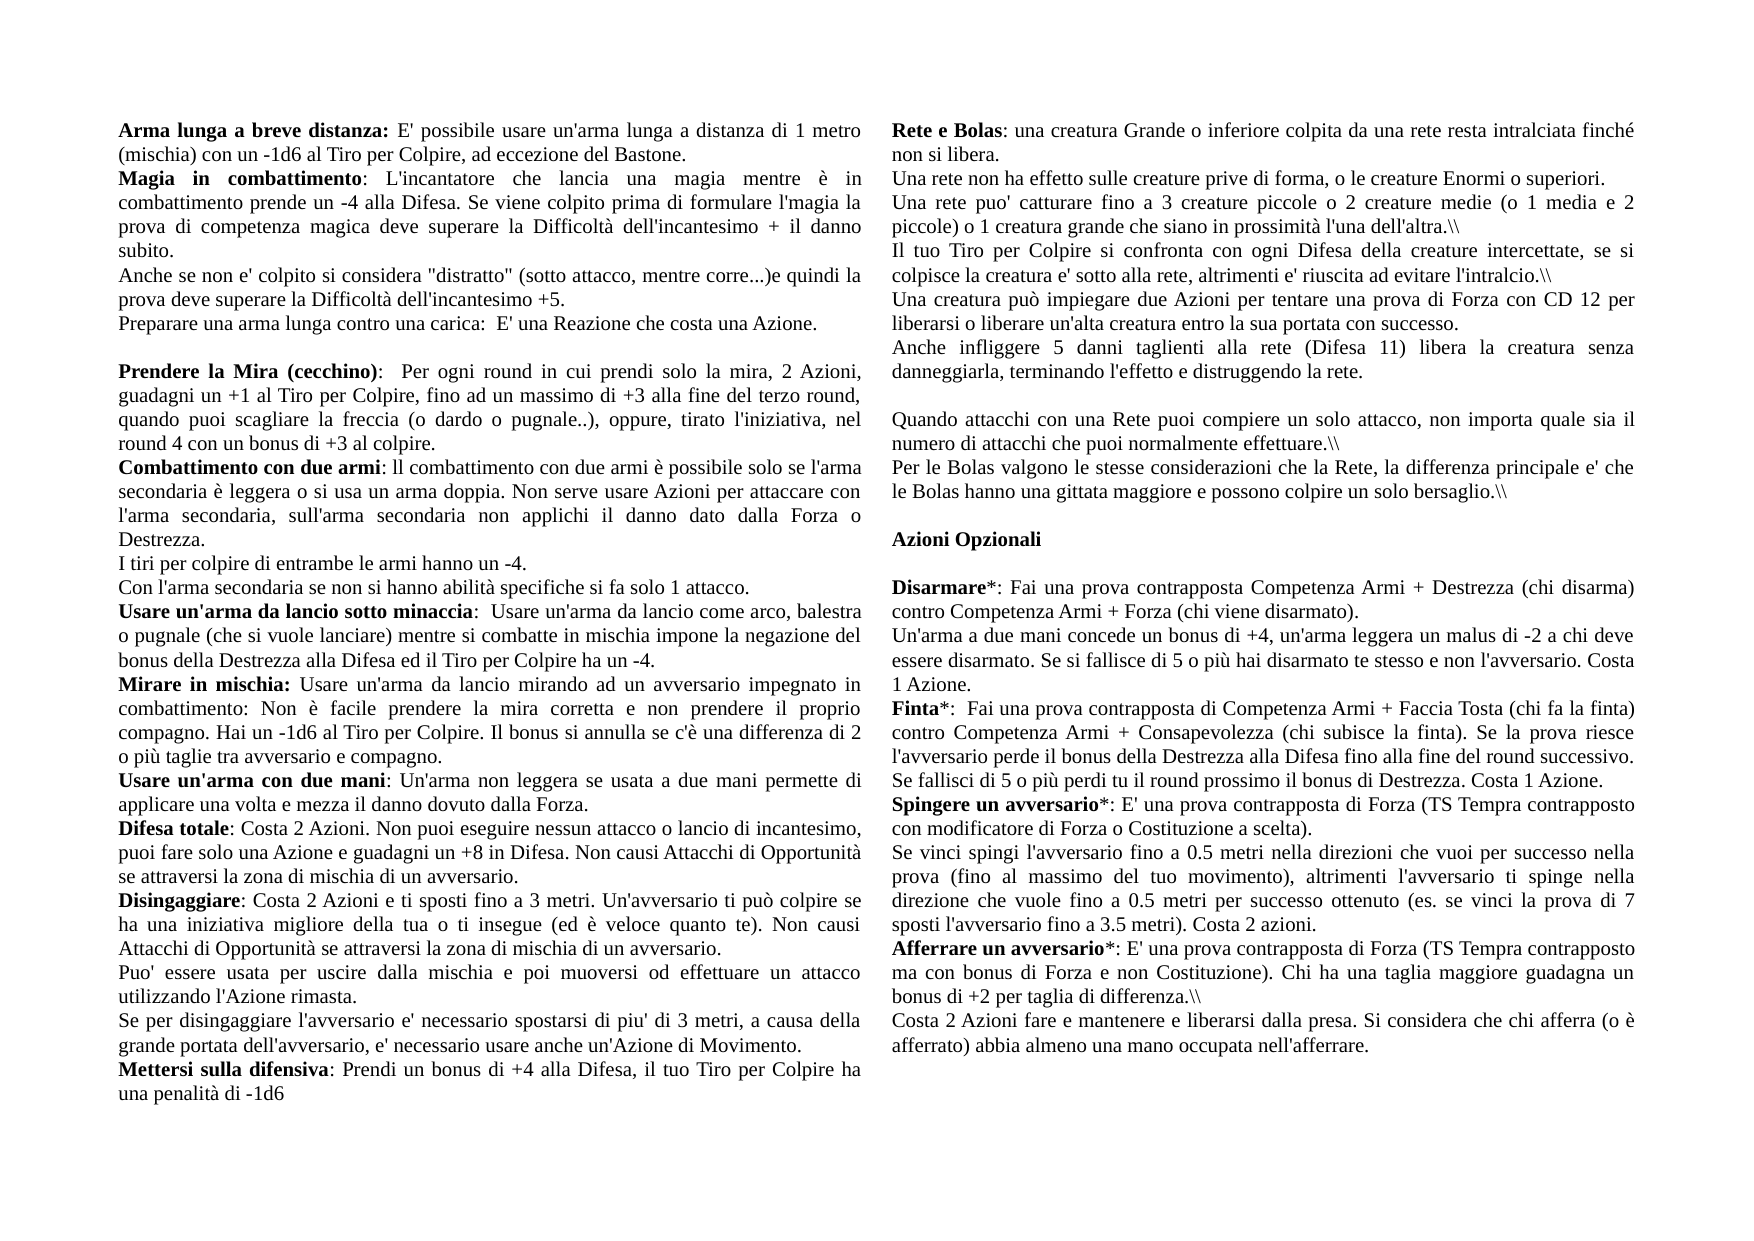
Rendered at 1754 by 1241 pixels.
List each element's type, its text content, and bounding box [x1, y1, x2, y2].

text Una rete puo' catturare fino a 3 creature piccole o 2 creature medie (o 1 media e 2 piccole) o 1 creatura grande che siano in prossimità l'una dell'altra.\\ [892, 190, 1636, 238]
text Prendere la Mira (cecchino): Per ogni round in cui prendi solo la mira, 2 Azioni, guadagni un +1 al Tiro per Colpire, fino ad un massimo di +3 alla fine del terzo round, quando puoi scagliare la freccia (o dardo o pugnale..), oppure, tirato l'iniziativa, nel round 4 con un bonus di +3 al colpire. [118, 359, 862, 455]
text Mirare in mischia: Usare un'arma da lancio mirando ad un avversario impegnato in combattimento: Non è facile prendere la mira corretta e non prendere il proprio compagno. Hai un -1d6 al Tiro per Colpire. Il bonus si annulla se c'è una differenza di 2 o più taglie tra avversario e compagno. [118, 672, 862, 768]
text Afferrare un avversario*: E' una prova contrapposta di Forza (TS Tempra contrapposto ma con bonus di Forza e non Costituzione). Chi ha una taglia maggiore guadagna un bonus di +2 per taglia di differenza.\\ [892, 936, 1636, 1008]
text Una rete non ha effetto sulle creature prive di forma, o le creature Enormi o superiori. [892, 166, 1636, 190]
text Disingaggiare: Costa 2 Azioni e ti sposti fino a 3 metri. Un'avversario ti può colpire se ha una iniziativa migliore della tua o ti insegue (ed è veloce quanto te). Non causi Attacchi di Opportunità se attraversi la zona di mischia di un avversario. [118, 888, 862, 960]
text Se vinci spingi l'avversario fino a 0.5 metri nella direzioni che vuoi per successo nella prova (fino al massimo del tuo movimento), altrimenti l'avversario ti spinge nella direzione che vuole fino a 0.5 metri per successo ottenuto (es. se vinci la prova di 7 sposti l'avversario fino a 3.5 metri). Costa 2 azioni. [892, 840, 1636, 936]
text Disarmare*: Fai una prova contrapposta Competenza Armi + Destrezza (chi disarma) contro Competenza Armi + Forza (chi viene disarmato). [892, 575, 1636, 623]
text Se per disingaggiare l'avversario e' necessario spostarsi di piu' di 3 metri, a causa della grande portata dell'avversario, e' necessario usare anche un'Azione di Movimento. [118, 1008, 862, 1057]
text Se fallisci di 5 o più perdi tu il round prossimo il bonus di Destrezza. Costa 1 Azione. [892, 768, 1636, 792]
text I tiri per colpire di entrambe le armi hanno un -4. [118, 551, 862, 575]
text Il tuo Tiro per Colpire si confronta con ogni Difesa della creature intercettate, se si colpisce la creatura e' sotto alla rete, altrimenti e' riuscita ad evitare l'intralcio.\\ [892, 238, 1636, 287]
text Quando attacchi con una Rete puoi compiere un solo attacco, non importa quale sia il numero di attacchi che puoi normalmente effettuare.\\ [892, 407, 1636, 455]
text Finta*: Fai una prova contrapposta di Competenza Armi + Faccia Tosta (chi fa la finta) contro Competenza Armi + Consapevolezza (chi subisce la finta). Se la prova riesce l'avversario perde il bonus della Destrezza alla Difesa fino alla fine del round successivo. [892, 696, 1636, 768]
text Mettersi sulla difensiva: Prendi un bonus di +4 alla Difesa, il tuo Tiro per Colpire ha una penalità di -1d6 [118, 1057, 862, 1105]
text Azioni Opzionali [892, 527, 1636, 551]
text Arma lunga a breve distanza: E' possibile usare un'arma lunga a distanza di 1 metro (mischia) con un -1d6 al Tiro per Colpire, ad eccezione del Bastone. [118, 118, 862, 166]
text Magia in combattimento: L'incantatore che lancia una magia mentre è in combattimento prende un -4 alla Difesa. Se viene colpito prima di formulare l'magia la prova di competenza magica deve superare la Difficoltà dell'incantesimo + il danno subito. [118, 166, 862, 262]
text Usare un'arma da lancio sotto minaccia: Usare un'arma da lancio come arco, balestra o pugnale (che si vuole lanciare) mentre si combatte in mischia impone la negazione del bonus della Destrezza alla Difesa ed il Tiro per Colpire ha un -4. [118, 599, 862, 672]
text Puo' essere usata per uscire dalla mischia e poi muoversi od effettuare un attacco utilizzando l'Azione rimasta. [118, 960, 862, 1008]
text Una creatura può impiegare due Azioni per tentare una prova di Forza con CD 12 per liberarsi o liberare un'alta creatura entro la sua portata con successo. [892, 287, 1636, 335]
text Usare un'arma con due mani: Un'arma non leggera se usata a due mani permette di applicare una volta e mezza il danno dovuto dalla Forza. [118, 768, 862, 816]
text Spingere un avversario*: E' una prova contrapposta di Forza (TS Tempra contrapposto con modificatore di Forza o Costituzione a scelta). [892, 792, 1636, 840]
text Difesa totale: Costa 2 Azioni. Non puoi eseguire nessun attacco o lancio di incantesimo, puoi fare solo una Azione e guadagni un +8 in Difesa. Non causi Attacchi di Opportunità se attraversi la zona di mischia di un avversario. [118, 816, 862, 888]
text Anche infliggere 5 danni taglienti alla rete (Difesa 11) libera la creatura senza danneggiarla, terminando l'effetto e distruggendo la rete. [892, 335, 1636, 383]
text Con l'arma secondaria se non si hanno abilità specifiche si fa solo 1 attacco. [118, 575, 862, 599]
text Preparare una arma lunga contro una carica: E' una Reazione che costa una Azione. [118, 311, 862, 335]
text Combattimento con due armi: ll combattimento con due armi è possibile solo se l'arma secondaria è leggera o si usa un arma doppia. Non serve usare Azioni per attaccare con l'arma secondaria, sull'arma secondaria non applichi il danno dato dalla Forza o Destrezza. [118, 455, 862, 551]
text Anche se non e' colpito si considera "distratto" (sotto attacco, mentre corre...)e quindi la prova deve superare la Difficoltà dell'incantesimo +5. [118, 262, 862, 311]
text Rete e Bolas: una creatura Grande o inferiore colpita da una rete resta intralciata finché non si libera. [892, 118, 1636, 166]
text Costa 2 Azioni fare e mantenere e liberarsi dalla presa. Si considera che chi afferra (o è afferrato) abbia almeno una mano occupata nell'afferrare. [892, 1008, 1636, 1057]
text Per le Bolas valgono le stesse considerazioni che la Rete, la differenza principale e' che le Bolas hanno una gittata maggiore e possono colpire un solo bersaglio.\\ [892, 455, 1636, 503]
text Un'arma a due mani concede un bonus di +4, un'arma leggera un malus di -2 a chi deve essere disarmato. Se si fallisce di 5 o più hai disarmato te stesso e non l'avversario. Costa 1 Azione. [892, 623, 1636, 696]
